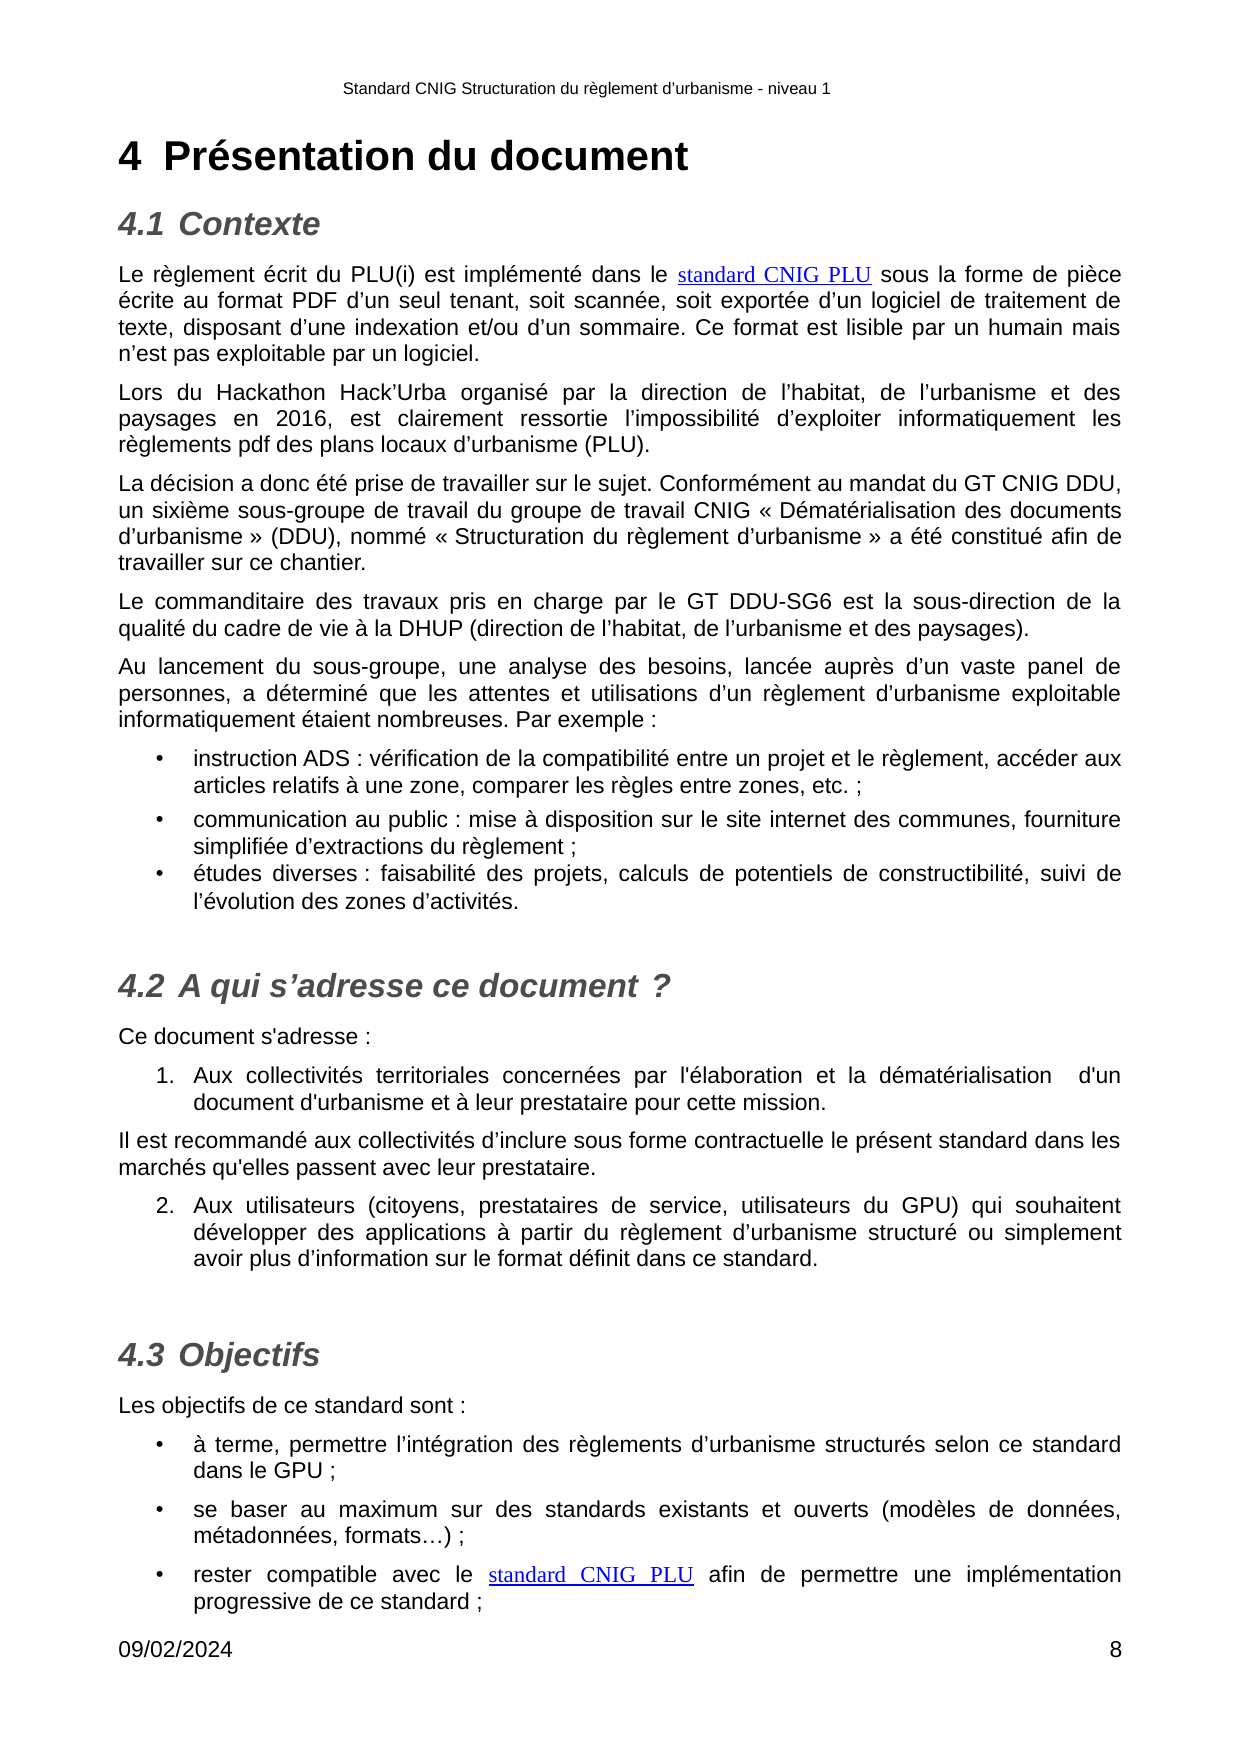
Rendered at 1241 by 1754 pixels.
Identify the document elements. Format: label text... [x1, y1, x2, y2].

text Le règlement écrit du PLU(i) est implémenté dans le standard CNIG PLU sous la forme de pièce écrite au format PDF d’un seul tenant, soit scannée, soit exportée d’un logiciel de traitement de texte, disposant d’une indexation et/ou d’un sommaire. Ce format est lisible par un humain mais n’est pas exploitable par un logiciel. [118, 261, 1122, 366]
list Aux collectivités territoriales concernées par l'élaboration et la dématérialisation d'un document d'urbanisme et à leur prestataire pour cette mission. [156, 1062, 1122, 1115]
subtitle Contexte [118, 204, 1122, 242]
text Il est recommandé aux collectivités d’inclure sous forme contractuelle le présent standard dans les marchés qu'elles passent avec leur prestataire. [118, 1127, 1122, 1180]
list études diverses : faisabilité des projets, calculs de potentiels de constructibilité, suivi de l’évolution des zones d’activités. [156, 860, 1122, 914]
text La décision a donc été prise de travailler sur le sujet. Conformément au mandat du GT CNIG DDU, un sixième sous-groupe de travail du groupe de travail CNIG « Dématérialisation des documents d’urbanisme » (DDU), nommé « Structuration du règlement d’urbanisme » a été constitué afin de travailler sur ce chantier. [118, 470, 1122, 576]
text Les objectifs de ce standard sont : [118, 1392, 1122, 1418]
subtitle Présentation du document [118, 131, 1122, 179]
text Lors du Hackathon Hack’Urba organisé par la direction de l’habitat, de l’urbanisme et des paysages en 2016, est clairement ressortie l’impossibilité d’exploiter informatiquement les règlements pdf des plans locaux d’urbanisme (PLU). [118, 379, 1122, 458]
list instruction ADS : vérification de la compatibilité entre un projet et le règlement, accéder aux articles relatifs à une zone, comparer les règles entre zones, etc. ; [156, 745, 1122, 799]
list communication au public : mise à disposition sur le site internet des communes, fourniture simplifiée d’extractions du règlement ; [156, 806, 1122, 859]
list se baser au maximum sur des standards existants et ouverts (modèles de données, métadonnées, formats…) ; [156, 1496, 1122, 1549]
text Le commanditaire des travaux pris en charge par le GT DDU-SG6 est la sous-direction de la qualité du cadre de vie à la DHUP (direction de l’habitat, de l’urbanisme et des paysages). [118, 588, 1122, 641]
list Aux utilisateurs (citoyens, prestataires de service, utilisateurs du GPU) qui souhaitent développer des applications à partir du règlement d’urbanisme structuré ou simplement avoir plus d’information sur le format définit dans ce standard. [156, 1192, 1122, 1272]
text Ce document s'adresse : [118, 1023, 1122, 1049]
text Au lancement du sous-groupe, une analyse des besoins, lancée auprès d’un vaste panel de personnes, a déterminé que les attentes et utilisations d’un règlement d’urbanisme exploitable informatiquement étaient nombreuses. Par exemple : [118, 653, 1122, 732]
subtitle Objectifs [118, 1335, 1122, 1374]
subtitle A qui s’adresse ce document ? [118, 966, 1122, 1005]
list rester compatible avec le standard CNIG PLU afin de permettre une implémentation progressive de ce standard ; [156, 1561, 1122, 1614]
list à terme, permettre l’intégration des règlements d’urbanisme structurés selon ce standard dans le GPU ; [156, 1431, 1122, 1484]
